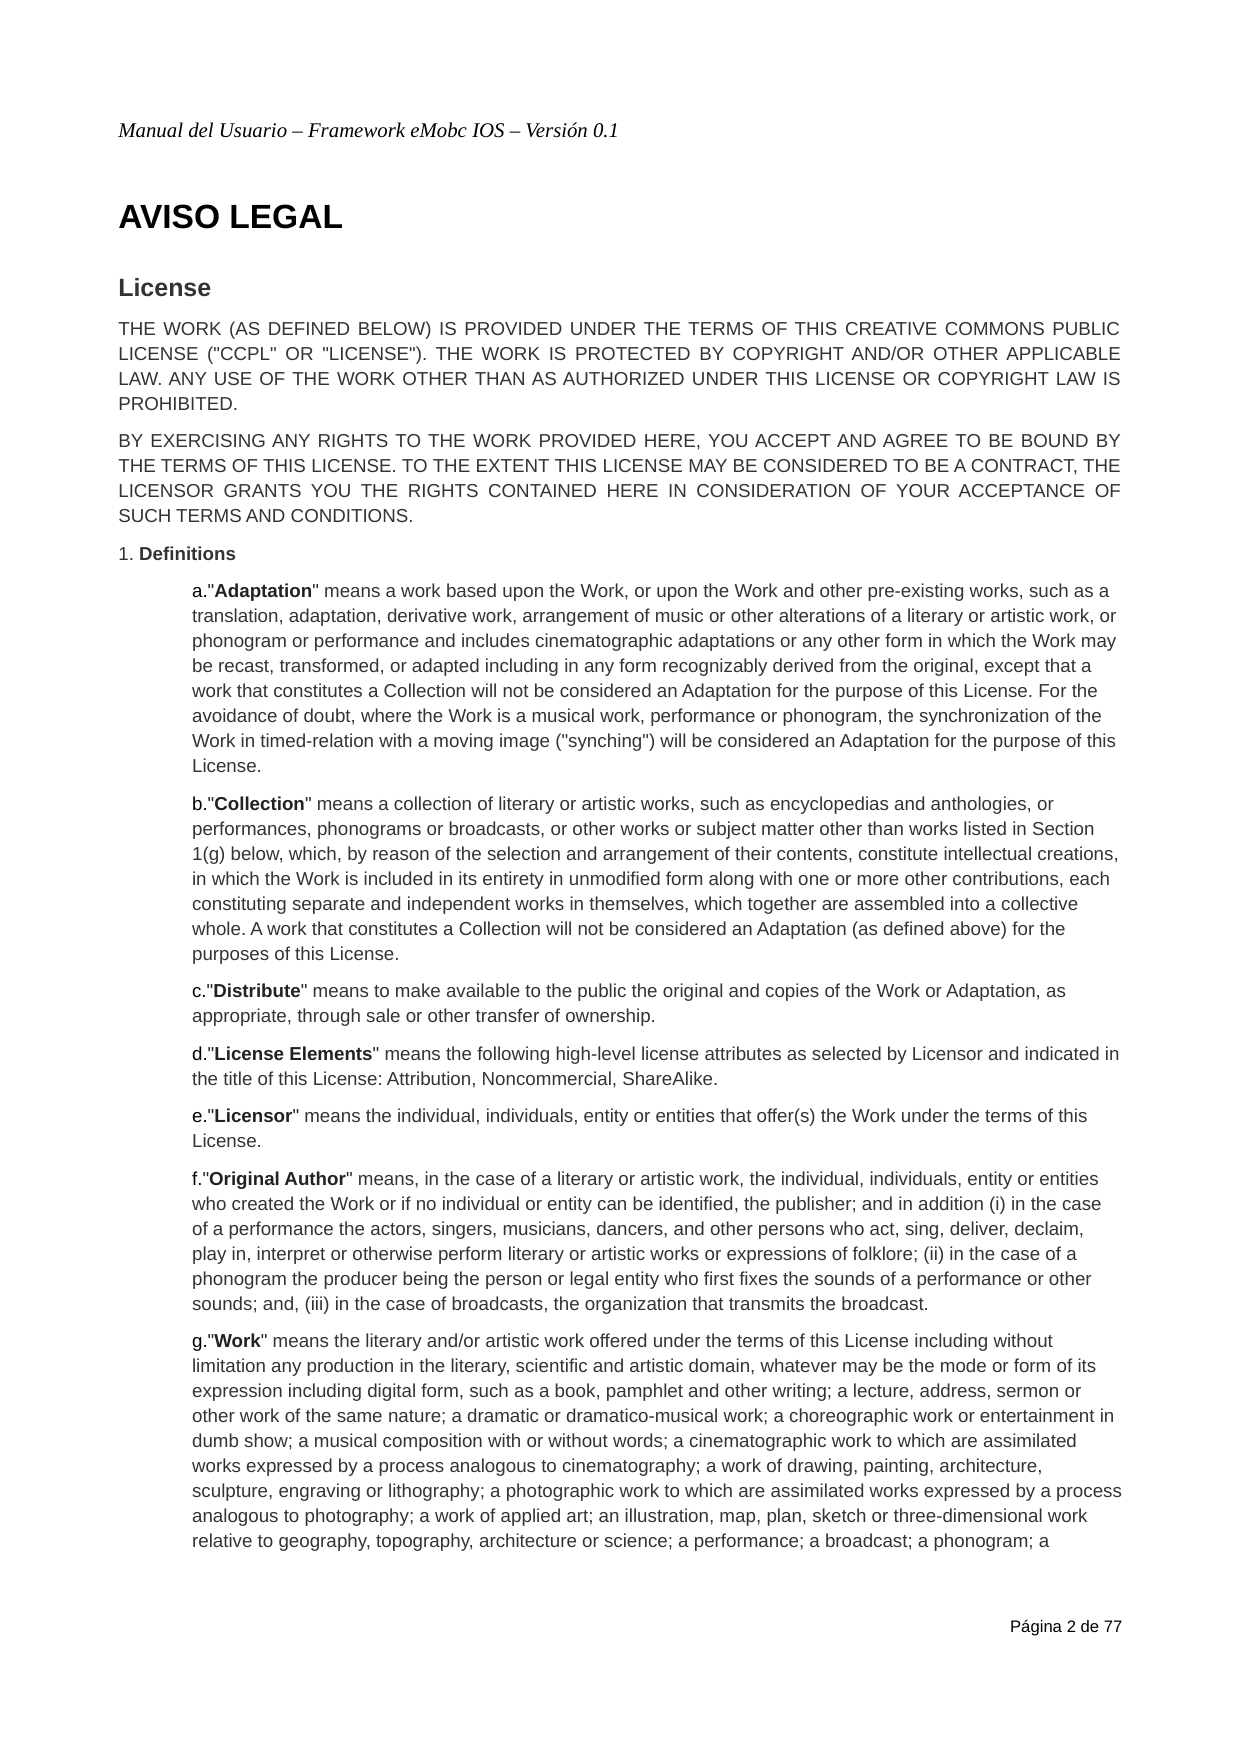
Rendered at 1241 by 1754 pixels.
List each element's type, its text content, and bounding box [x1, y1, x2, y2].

list "Licensor" means the individual, individuals, entity or entities that offer(s) the Work under the terms of this License. [118, 1102, 1122, 1152]
list "Work" means the literary and/or artistic work offered under the terms of this License including without limitation any production in the literary, scientific and artistic domain, whatever may be the mode or form of its expression including digital form, such as a book, pamphlet and other writing; a lecture, address, sermon or other work of the same nature; a dramatic or dramatico-musical work; a choreographic work or entertainment in dumb show; a musical composition with or without words; a cinematographic work to which are assimilated works expressed by a process analogous to cinematography; a work of drawing, painting, architecture, sculpture, engraving or lithography; a photographic work to which are assimilated works expressed by a process analogous to photography; a work of applied art; an illustration, map, plan, sketch or three-dimensional work relative to geography, topography, architecture or science; a performance; a broadcast; a phonogram; a [118, 1327, 1122, 1552]
list "License Elements" means the following high-level license attributes as selected by Licensor and indicated in the title of this License: Attribution, Noncommercial, ShareAlike. [118, 1039, 1122, 1089]
subtitle License [118, 273, 1122, 302]
list "Adaptation" means a work based upon the Work, or upon the Work and other pre-existing works, such as a translation, adaptation, derivative work, arrangement of music or other alterations of a literary or artistic work, or phonogram or performance and includes cinematographic adaptations or any other form in which the Work may be recast, transformed, or adapted including in any form recognizably derived from the original, except that a work that constitutes a Collection will not be considered an Adaptation for the purpose of this License. For the avoidance of doubt, where the Work is a musical work, performance or phonogram, the synchronization of the Work in timed-relation with a moving image ("synching") will be considered an Adaptation for the purpose of this License. [118, 577, 1122, 777]
list "Original Author" means, in the case of a literary or artistic work, the individual, individuals, entity or entities who created the Work or if no individual or entity can be identified, the publisher; and in addition (i) in the case of a performance the actors, singers, musicians, dancers, and other persons who act, sing, deliver, declaim, play in, interpret or otherwise perform literary or artistic works or expressions of folklore; (ii) in the case of a phonogram the producer being the person or legal entity who first fixes the sounds of a performance or other sounds; and, (iii) in the case of broadcasts, the organization that transmits the broadcast. [118, 1164, 1122, 1314]
list "Distribute" means to make available to the public the original and copies of the Work or Adaptation, as appropriate, through sale or other transfer of ownership. [118, 977, 1122, 1027]
text 1. Definitions [118, 539, 1122, 564]
subtitle AVISO LEGAL [118, 197, 1122, 235]
text BY EXERCISING ANY RIGHTS TO THE WORK PROVIDED HERE, YOU ACCEPT AND AGREE TO BE BOUND BY THE TERMS OF THIS LICENSE. TO THE EXTENT THIS LICENSE MAY BE CONSIDERED TO BE A CONTRACT, THE LICENSOR GRANTS YOU THE RIGHTS CONTAINED HERE IN CONSIDERATION OF YOUR ACCEPTANCE OF SUCH TERMS AND CONDITIONS. [118, 427, 1122, 527]
text THE WORK (AS DEFINED BELOW) IS PROVIDED UNDER THE TERMS OF THIS CREATIVE COMMONS PUBLIC LICENSE ("CCPL" OR "LICENSE"). THE WORK IS PROTECTED BY COPYRIGHT AND/OR OTHER APPLICABLE LAW. ANY USE OF THE WORK OTHER THAN AS AUTHORIZED UNDER THIS LICENSE OR COPYRIGHT LAW IS PROHIBITED. [118, 314, 1122, 414]
list "Collection" means a collection of literary or artistic works, such as encyclopedias and anthologies, or performances, phonograms or broadcasts, or other works or subject matter other than works listed in Section 1(g) below, which, by reason of the selection and arrangement of their contents, constitute intellectual creations, in which the Work is included in its entirety in unmodified form along with one or more other contributions, each constituting separate and independent works in themselves, which together are assembled into a collective whole. A work that constitutes a Collection will not be considered an Adaptation (as defined above) for the purposes of this License. [118, 789, 1122, 964]
